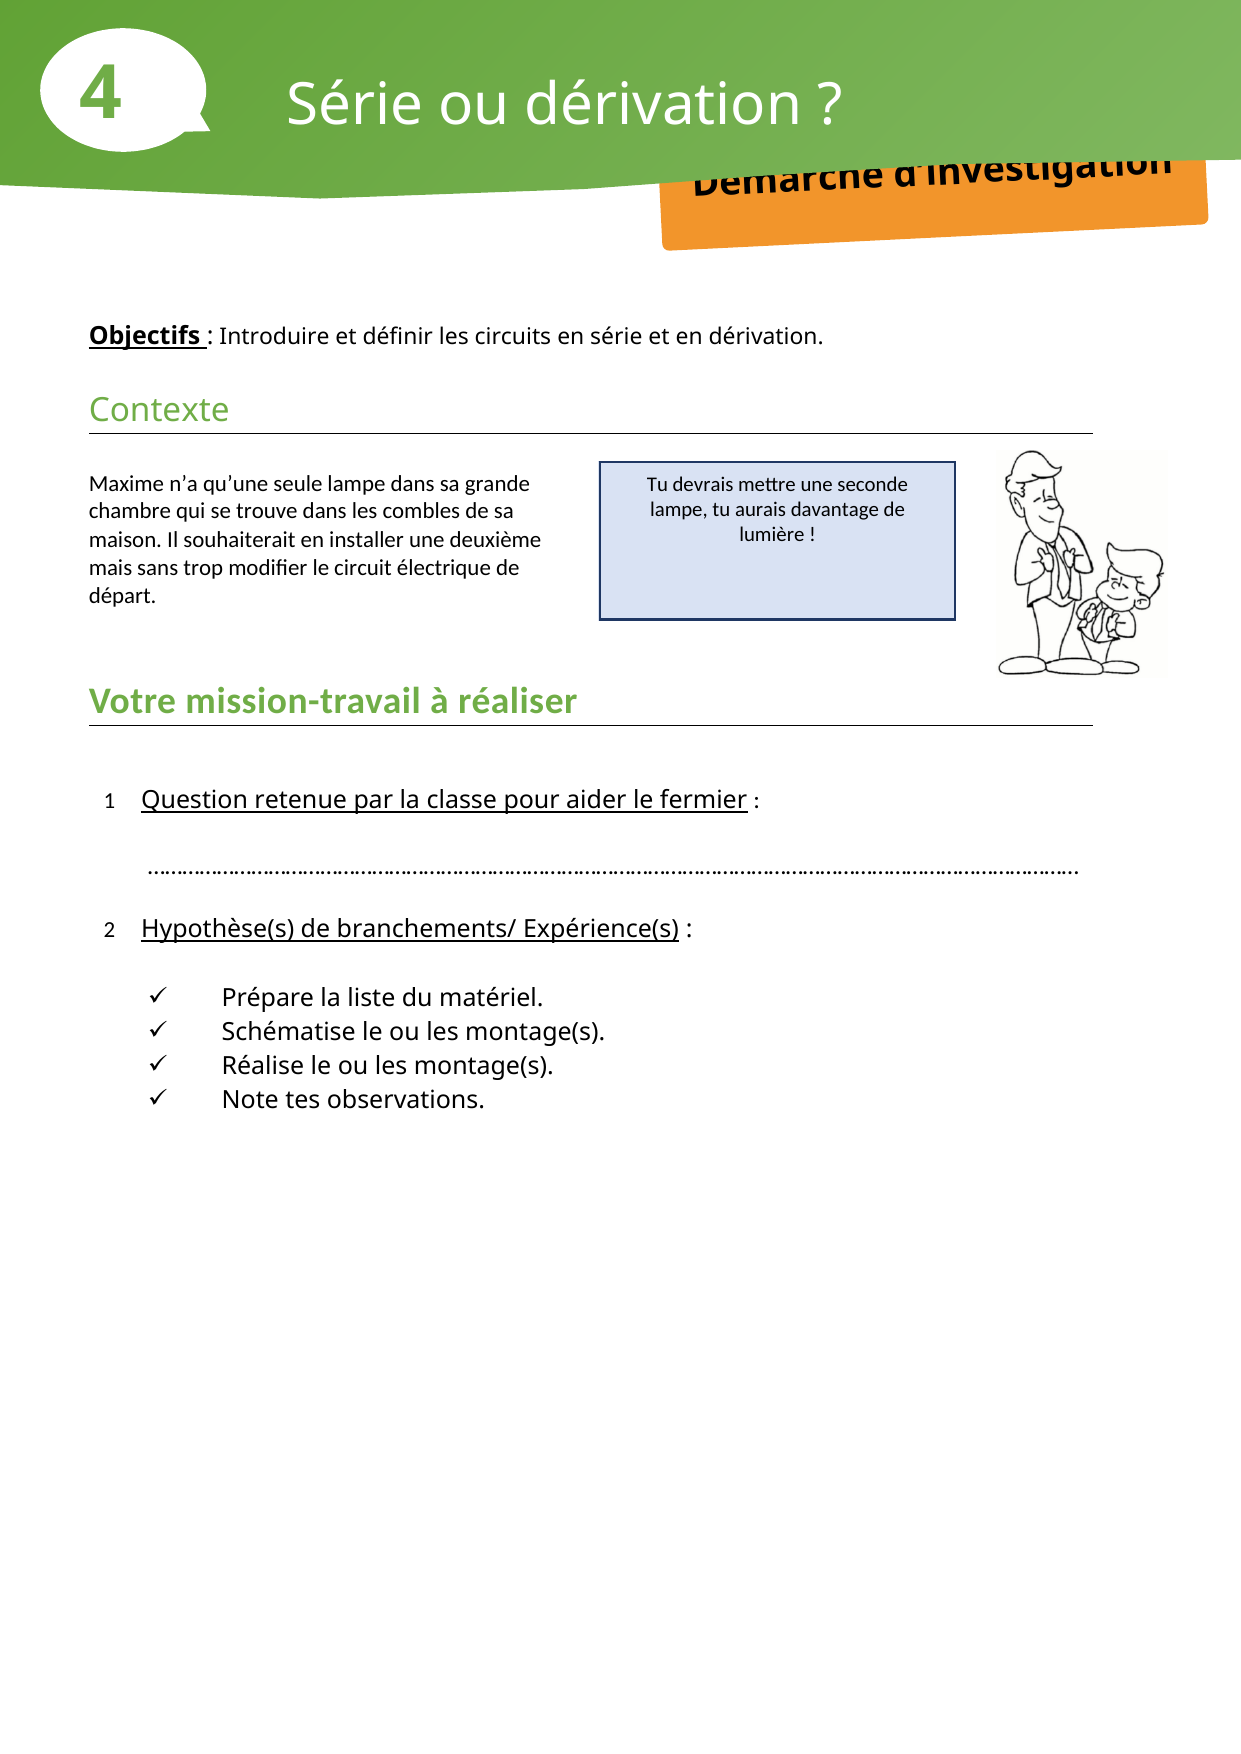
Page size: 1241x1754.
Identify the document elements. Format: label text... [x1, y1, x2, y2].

list Objectifs : Introduire et définir les circuits en série et en dérivation. [88, 318, 1093, 352]
picture [1004, 450, 1172, 679]
list Réalise le ou les montage(s). [148, 1047, 1093, 1081]
list Schématise le ou les montage(s). [148, 1013, 1093, 1047]
list Prépare la liste du matériel. [148, 979, 1093, 1013]
text Maxime n’a qu’une seule lampe dans sa grande chambre qui se trouve dans les combles de sa maison. Il souhaiterait en installer une deuxième mais sans trop modifier le circuit électrique de départ. [88, 469, 1004, 609]
list Hypothèse(s) de branchements/ Expérience(s) : [103, 911, 1093, 945]
text Contexte [88, 386, 1093, 434]
text Votre mission-travail à réaliser [88, 677, 1093, 726]
list Question retenue par la classe pour aider le fermier : [103, 782, 1093, 816]
list Note tes observations. [148, 1081, 1093, 1115]
text ……………………………………………………………………………………………………………………………………………… [148, 850, 1093, 881]
